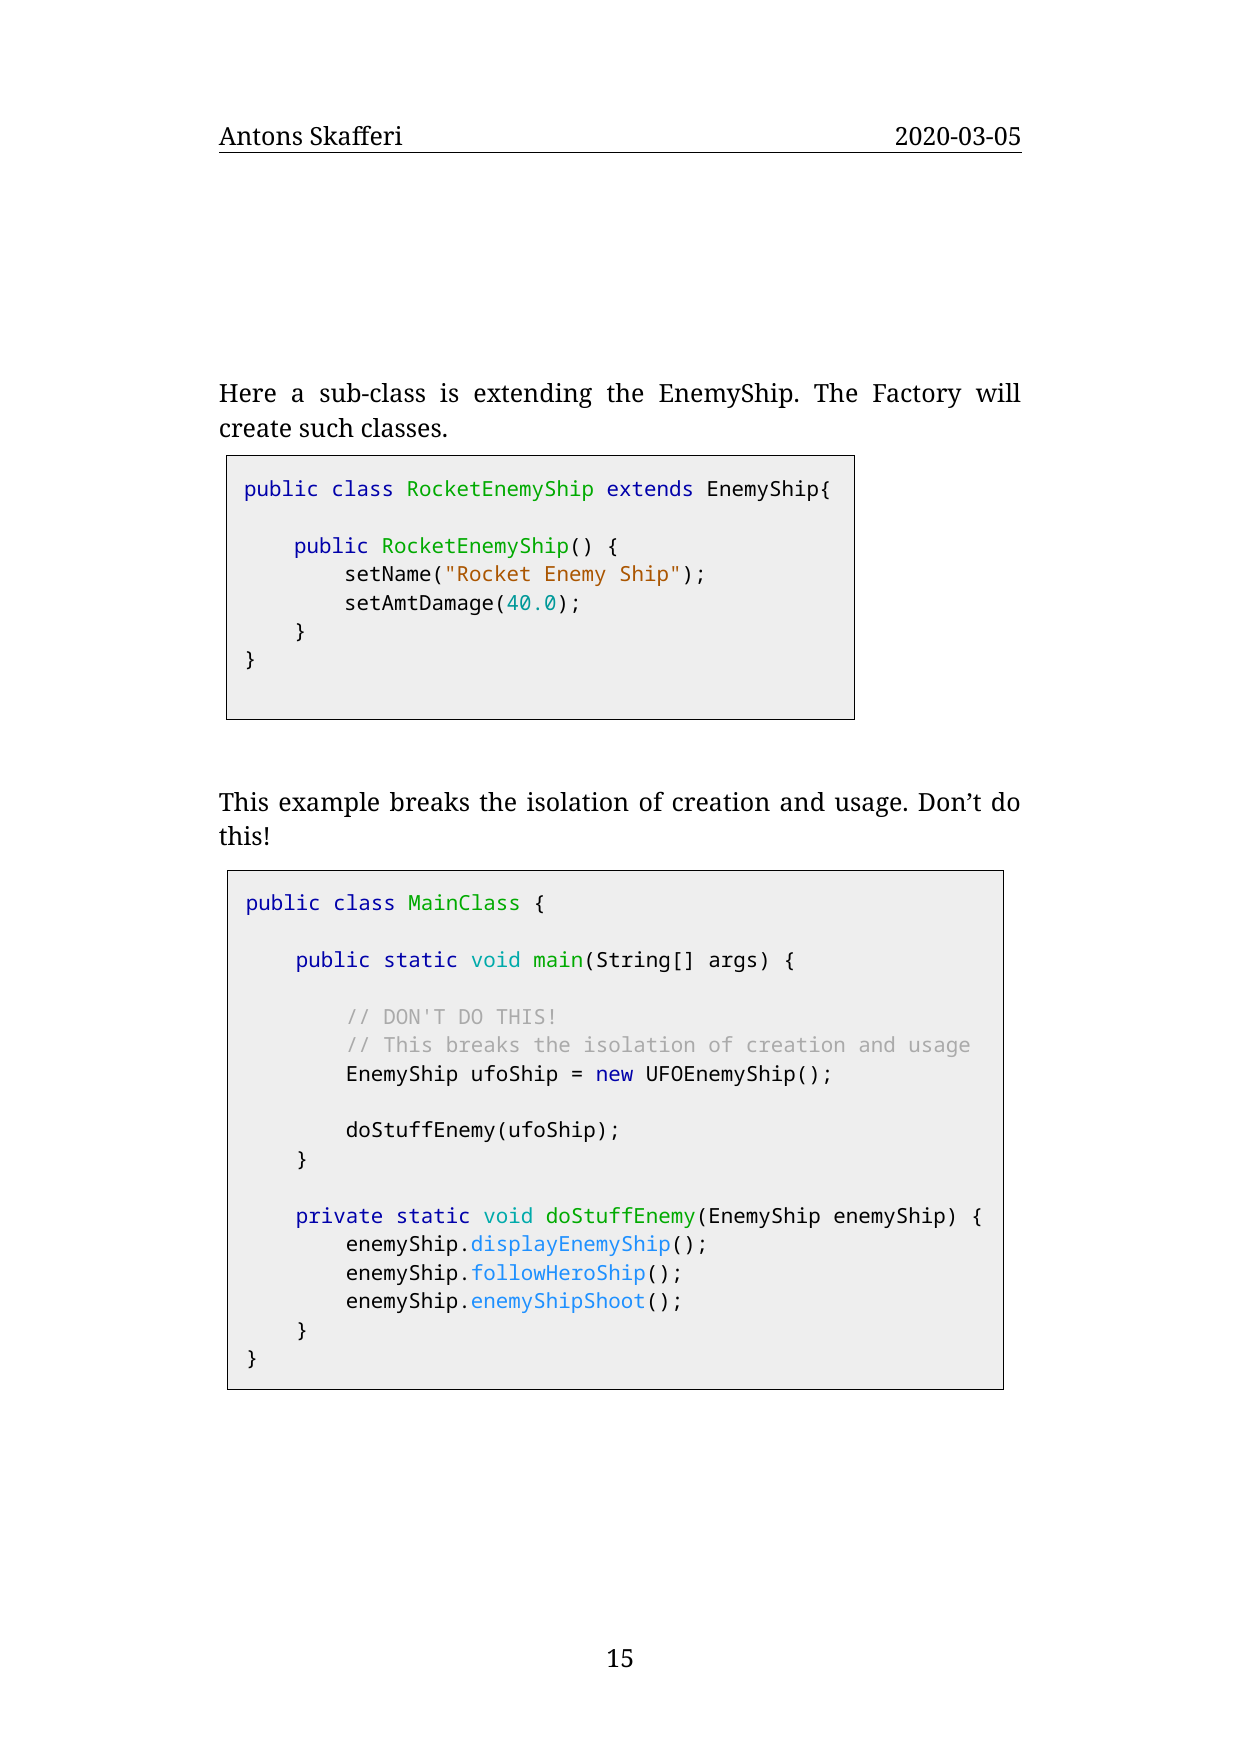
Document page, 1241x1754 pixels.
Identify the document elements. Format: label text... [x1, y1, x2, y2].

text Here a sub-class is extending the EnemyShip. The Factory will create such classes. [218, 376, 1022, 444]
text This example breaks the isolation of creation and usage. Don’t do this! [218, 784, 1022, 853]
